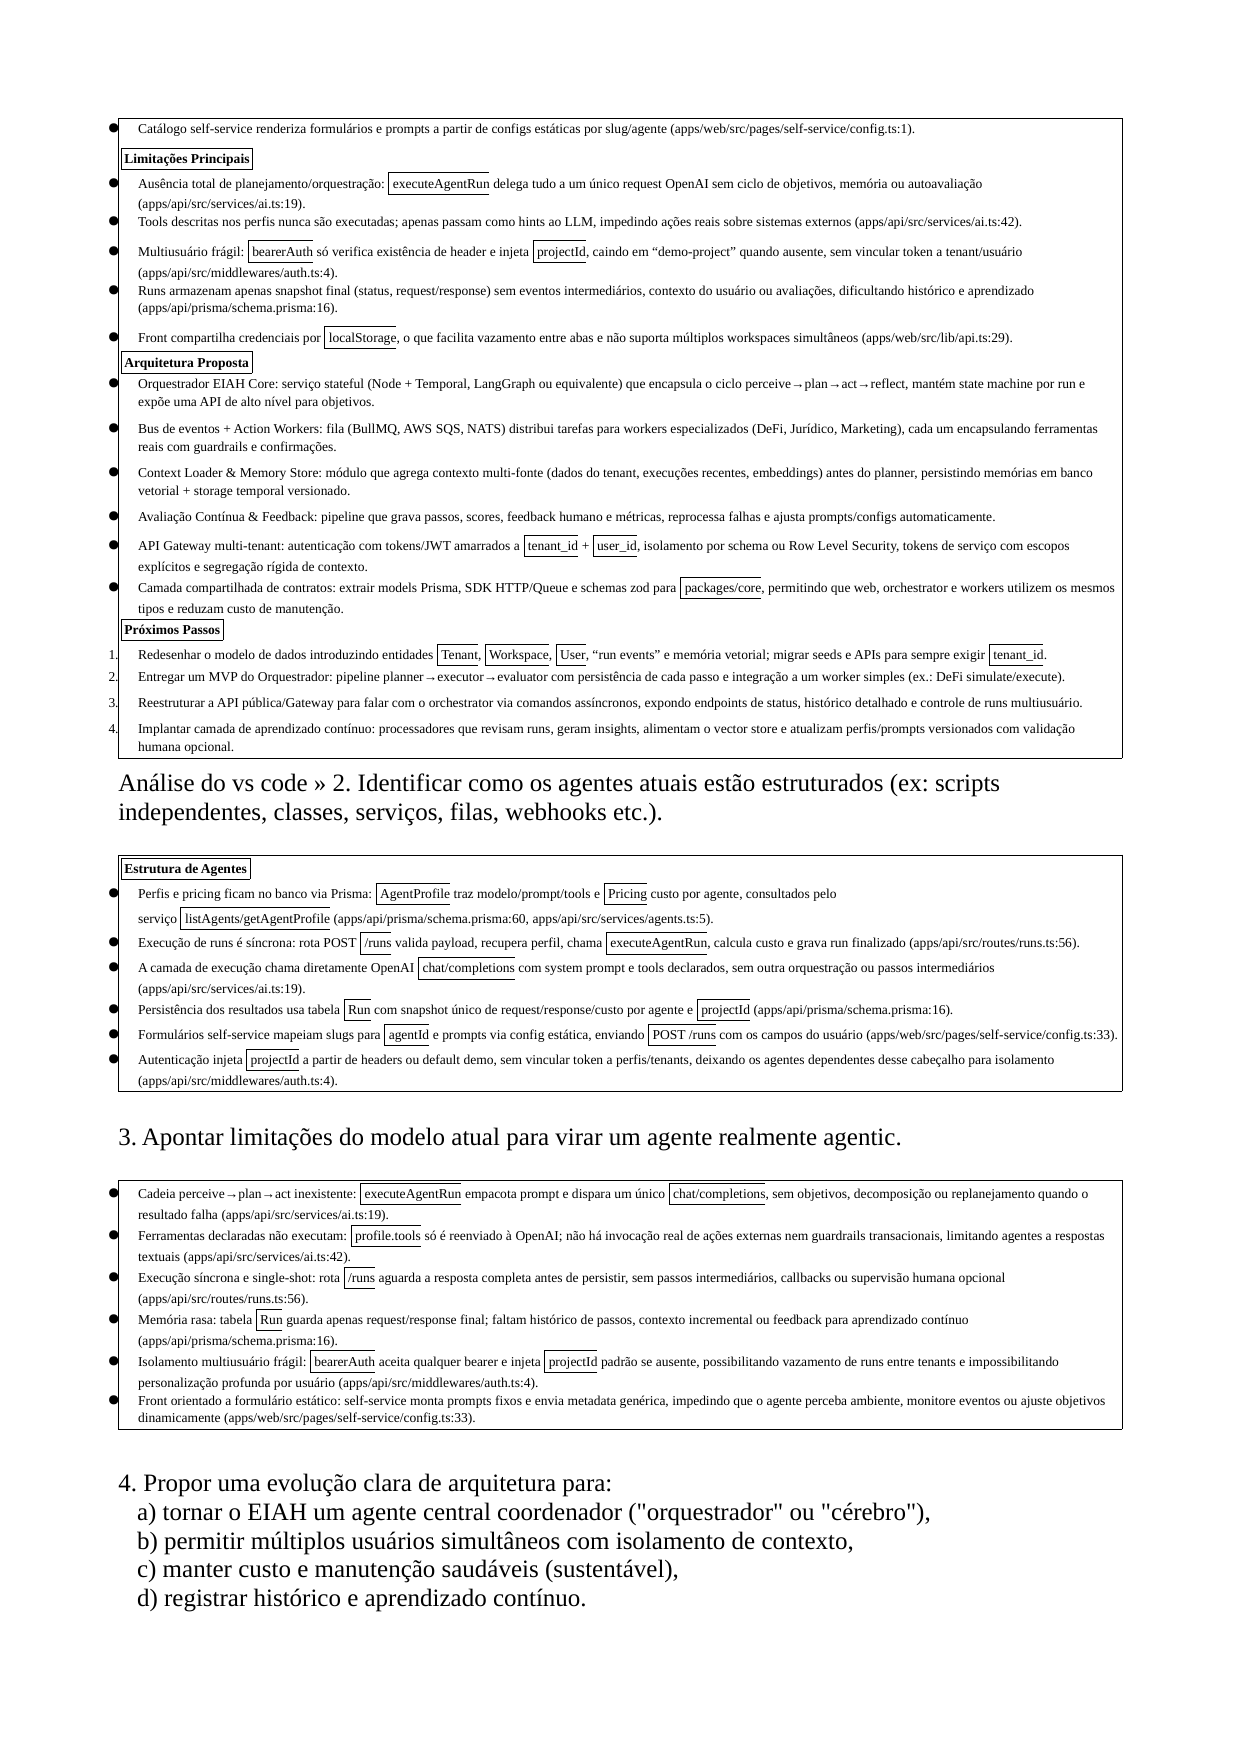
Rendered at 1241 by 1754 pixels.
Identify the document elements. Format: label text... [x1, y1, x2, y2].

list Cadeia perceive→plan→act inexistente: executeAgentRun empacota prompt e dispara um único chat/completions, sem objetivos, decomposição ou replanejamento quando o resultado falha (apps/api/src/services/ai.ts:19). [119, 1181, 1122, 1222]
text 3. Apontar limitações do modelo atual para virar um agente realmente agentic. [118, 1122, 1122, 1151]
list Camada compartilhada de contratos: extrair models Prisma, SDK HTTP/Queue e schemas zod para packages/core, permitindo que web, orchestrator e workers utilizem os mesmos tipos e reduzam custo de manutenção. [119, 574, 1122, 616]
list Implantar camada de aprendizado contínuo: processadores que revisam runs, geram insights, alimentam o vector store e atualizam perfis/prompts versionados com validação humana opcional. [119, 718, 1122, 758]
text Análise do vs code » 2. Identificar como os agentes atuais estão estruturados (ex: scripts independentes, classes, serviços, filas, webhooks etc.). [118, 768, 1122, 826]
text Próximos Passos [119, 616, 1122, 640]
list Reestruturar a API pública/Gateway para falar com o orchestrator via comandos assíncronos, expondo endpoints de status, histórico detalhado e controle de runs multiusuário. [119, 692, 1122, 710]
list Isolamento multiusuário frágil: bearerAuth aceita qualquer bearer e injeta projectId padrão se ausente, possibilitando vazamento de runs entre tenants e impossibilitando personalização profunda por usuário (apps/api/src/middlewares/auth.ts:4). [119, 1347, 1122, 1389]
list Front compartilha credenciais por localStorage, o que facilita vazamento entre abas e não suporta múltiplos workspaces simultâneos (apps/web/src/lib/api.ts:29). [119, 323, 1122, 348]
text Arquitetura Proposta [119, 348, 1122, 373]
list Execução de runs é síncrona: rota POST /runs valida payload, recupera perfil, chama executeAgentRun, calcula custo e grava run finalizado (apps/api/src/routes/runs.ts:56). [119, 929, 1122, 954]
text d) registrar histórico e aprendizado contínuo. [118, 1583, 1122, 1612]
list Redesenhar o modelo de dados introduzindo entidades Tenant, Workspace, User, “run events” e memória vetorial; migrar seeds e APIs para sempre exigir tenant_id. [119, 641, 1122, 665]
list Tools descritas nos perfis nunca são executadas; apenas passam como hints ao LLM, impedindo ações reais sobre sistemas externos (apps/api/src/services/ai.ts:42). [119, 211, 1122, 230]
list Ausência total de planejamento/orquestração: executeAgentRun delega tudo a um único request OpenAI sem ciclo de objetivos, memória ou autoavaliação (apps/api/src/services/ai.ts:19). [119, 169, 1122, 211]
text a) tornar o EIAH um agente central coordenador ("orquestrador" ou "cérebro"), [118, 1497, 1122, 1526]
text b) permitir múltiplos usuários simultâneos com isolamento de contexto, [118, 1526, 1122, 1554]
list Formulários self-service mapeiam slugs para agentId e prompts via config estática, enviando POST /runs com os campos do usuário (apps/web/src/pages/self-service/config.ts:33). [119, 1021, 1122, 1046]
list Front orientado a formulário estático: self-service monta prompts fixos e envia metadata genérica, impedindo que o agente perceba ambiente, monitore eventos ou ajuste objetivos dinamicamente (apps/web/src/pages/self-service/config.ts:33). [119, 1389, 1122, 1429]
list Multiusuário frágil: bearerAuth só verifica existência de header e injeta projectId, caindo em “demo-project” quando ausente, sem vincular token a tenant/usuário (apps/api/src/middlewares/auth.ts:4). [119, 237, 1122, 279]
list Orquestrador EIAH Core: serviço stateful (Node + Temporal, LangGraph ou equivalente) que encapsula o ciclo perceive→plan→act→reflect, mantém state machine por run e expõe uma API de alto nível para objetivos. [119, 373, 1122, 410]
list Avaliação Contínua & Feedback: pipeline que grava passos, scores, feedback humano e métricas, reprocessa falhas e ajusta prompts/configs automaticamente. [119, 506, 1122, 524]
text Estrutura de Agentes [119, 856, 1122, 879]
list Runs armazenam apenas snapshot final (status, request/response) sem eventos intermediários, contexto do usuário ou avaliações, dificultando histórico e aprendizado (apps/api/prisma/schema.prisma:16). [119, 279, 1122, 316]
list Persistência dos resultados usa tabela Run com snapshot único de request/response/custo por agente e projectId (apps/api/prisma/schema.prisma:16). [119, 996, 1122, 1021]
list Memória rasa: tabela Run guarda apenas request/response final; faltam histórico de passos, contexto incremental ou feedback para aprendizado contínuo (apps/api/prisma/schema.prisma:16). [119, 1306, 1122, 1347]
list Perfis e pricing ficam no banco via Prisma: AgentProfile traz modelo/prompt/tools e Pricing custo por agente, consultados pelo serviço listAgents/getAgentProfile (apps/api/prisma/schema.prisma:60, apps/api/src/services/agents.ts:5). [119, 879, 1122, 929]
list Catálogo self-service renderiza formulários e prompts a partir de configs estáticas por slug/agente (apps/web/src/pages/self-service/config.ts:1). [119, 119, 1122, 137]
list A camada de execução chama diretamente OpenAI chat/completions com system prompt e tools declarados, sem outra orquestração ou passos intermediários (apps/api/src/services/ai.ts:19). [119, 954, 1122, 996]
list API Gateway multi-tenant: autenticação com tokens/JWT amarrados a tenant_id + user_id, isolamento por schema ou Row Level Security, tokens de serviço com escopos explícitos e segregação rígida de contexto. [119, 532, 1122, 574]
list Autenticação injeta projectId a partir de headers ou default demo, sem vincular token a perfis/tenants, deixando os agentes dependentes desse cabeçalho para isolamento (apps/api/src/middlewares/auth.ts:4). [119, 1046, 1122, 1091]
list Bus de eventos + Action Workers: fila (BullMQ, AWS SQS, NATS) distribui tarefas para workers especializados (DeFi, Jurídico, Marketing), cada um encapsulando ferramentas reais com guardrails e confirmações. [119, 417, 1122, 454]
list Context Loader & Memory Store: módulo que agrega contexto multi-fonte (dados do tenant, execuções recentes, embeddings) antes do planner, persistindo memórias em banco vetorial + storage temporal versionado. [119, 462, 1122, 498]
list Ferramentas declaradas não executam: profile.tools só é reenviado à OpenAI; não há invocação real de ações externas nem guardrails transacionais, limitando agentes a respostas textuais (apps/api/src/services/ai.ts:42). [119, 1222, 1122, 1264]
text 4. Propor uma evolução clara de arquitetura para: [118, 1468, 1122, 1497]
list Entregar um MVP do Orquestrador: pipeline planner→executor→evaluator com persistência de cada passo e integração a um worker simples (ex.: DeFi simulate/execute). [119, 666, 1122, 684]
text c) manter custo e manutenção saudáveis (sustentável), [118, 1554, 1122, 1583]
text Limitações Principais [119, 144, 1122, 169]
list Execução síncrona e single-shot: rota /runs aguarda a resposta completa antes de persistir, sem passos intermediários, callbacks ou supervisão humana opcional (apps/api/src/routes/runs.ts:56). [119, 1264, 1122, 1306]
